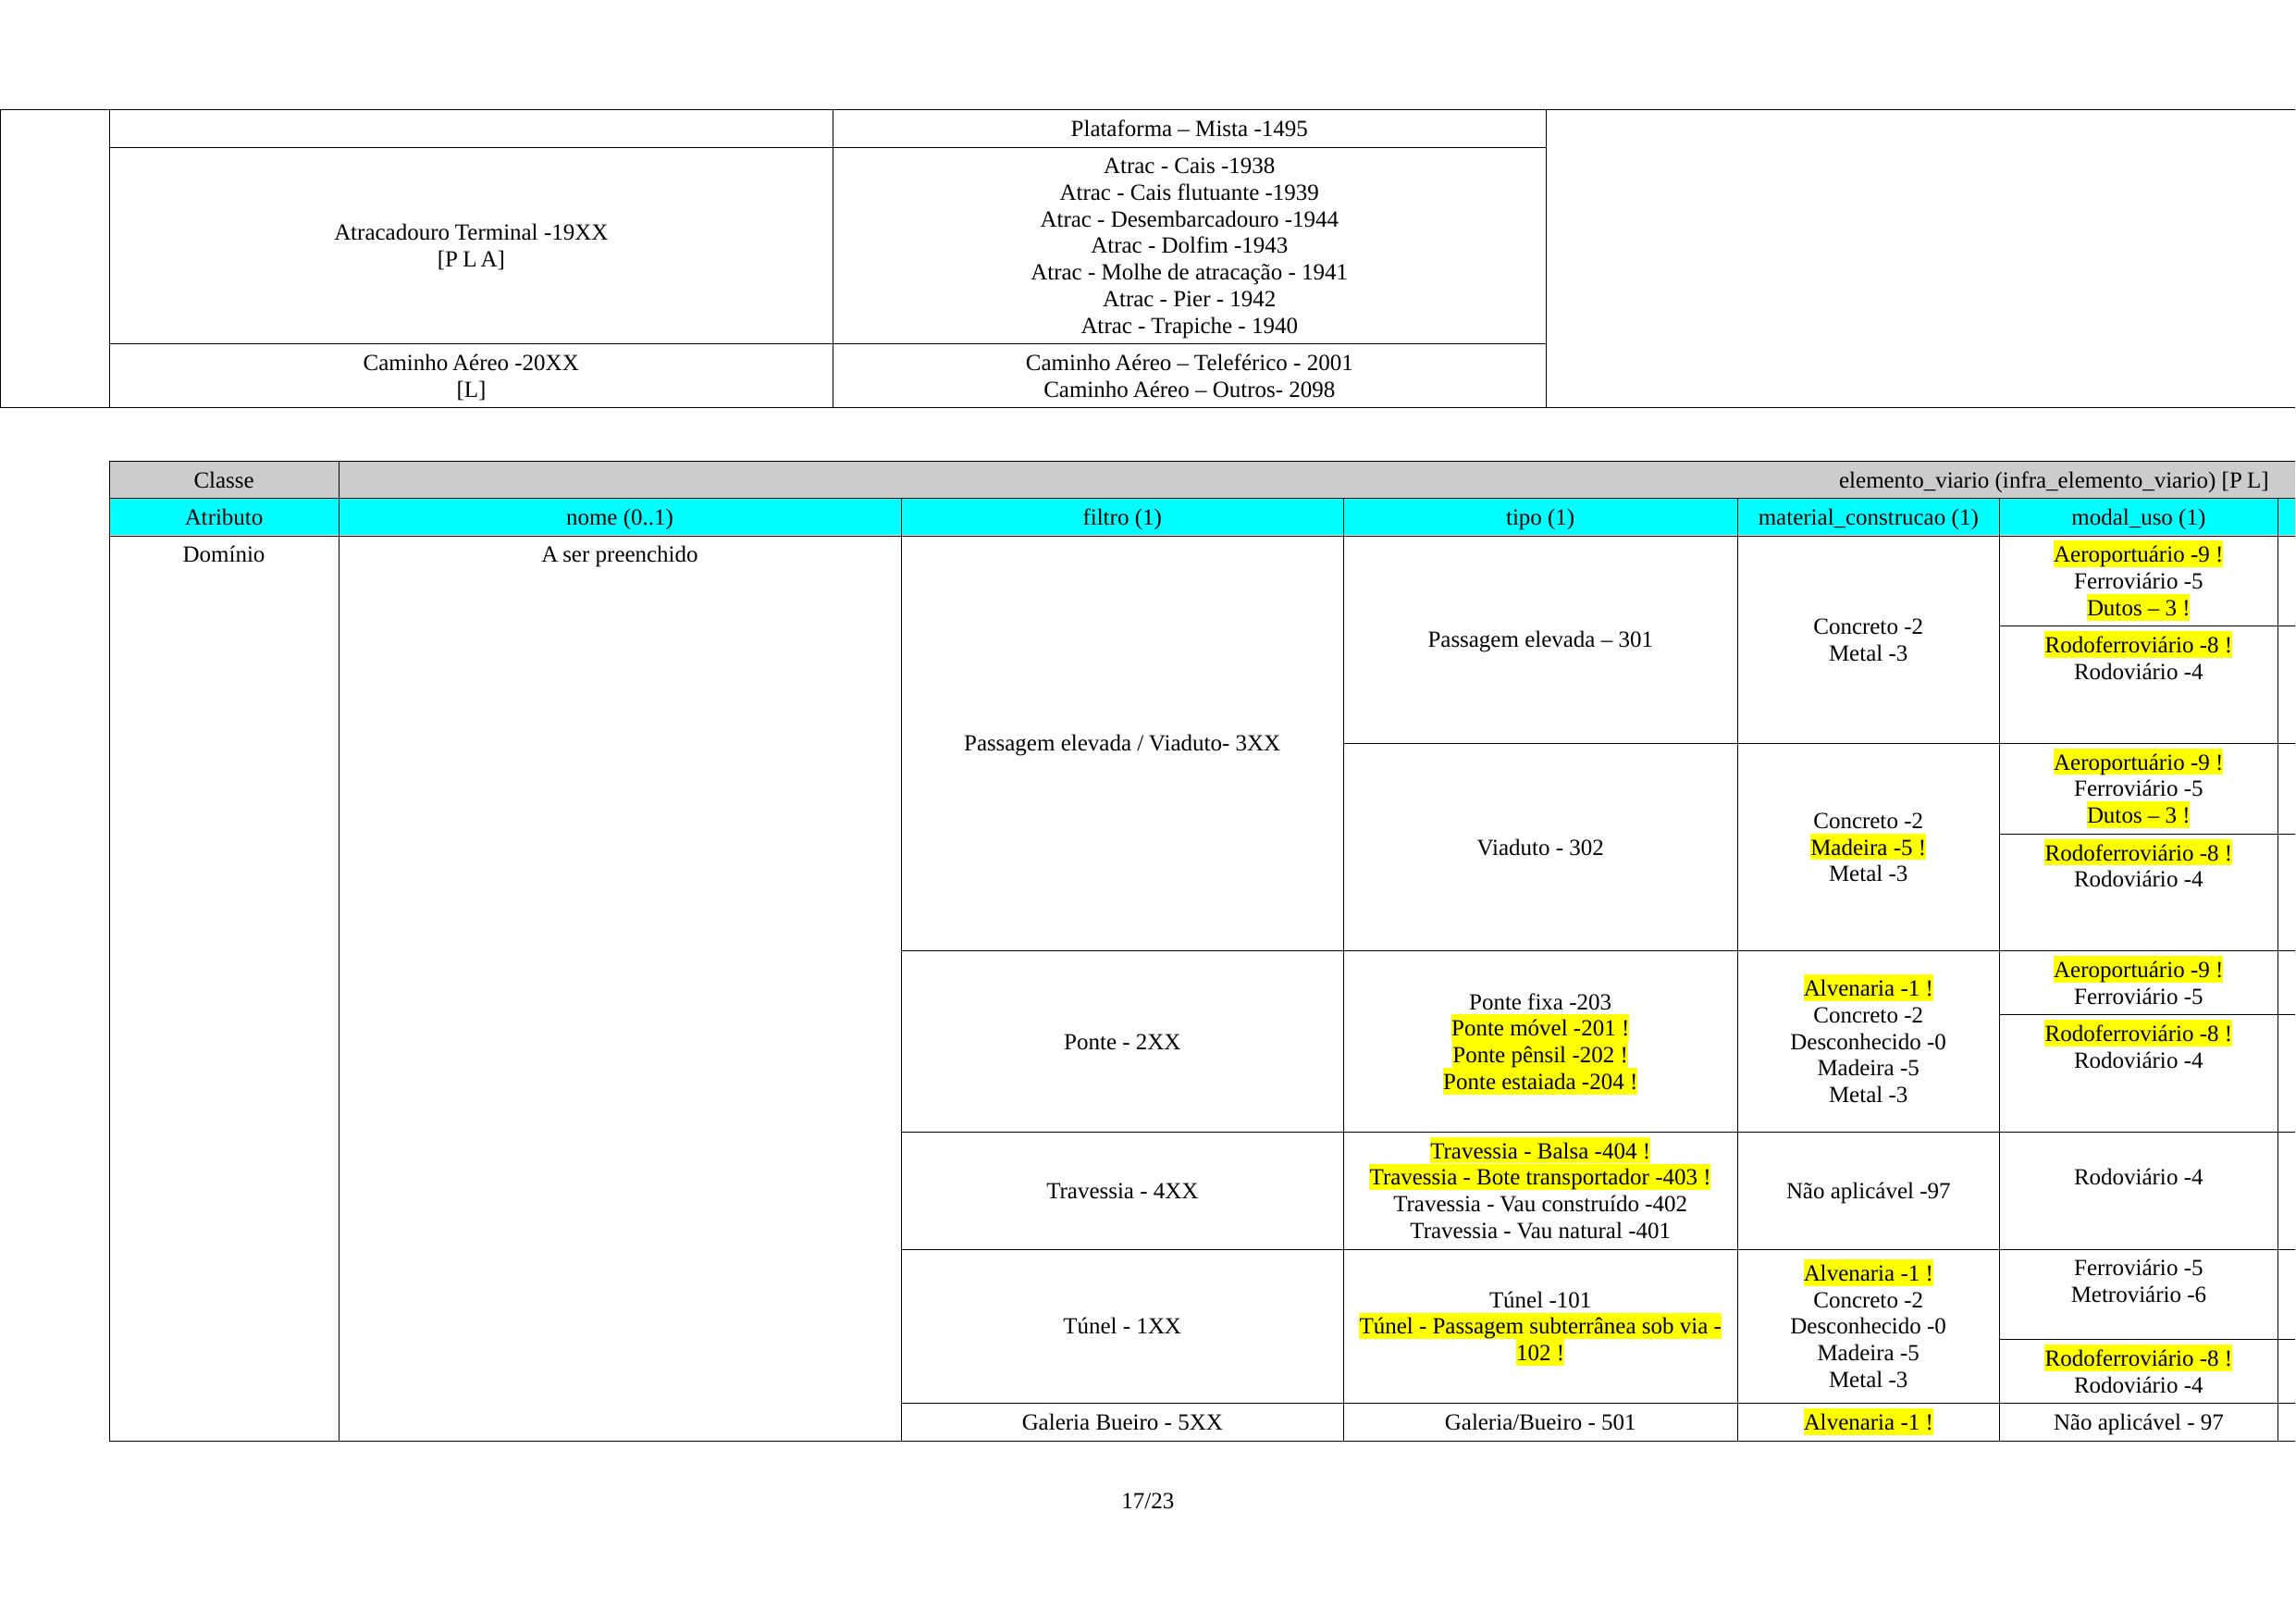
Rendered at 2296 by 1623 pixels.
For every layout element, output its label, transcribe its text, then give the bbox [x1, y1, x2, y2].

table_cell Passagem elevada – 301 [1344, 537, 1737, 743]
table_cell nome (0..1) [339, 499, 901, 535]
table_cell material_construcao (1) [1738, 499, 1999, 535]
table_cell Minimo 1 [2278, 835, 2295, 950]
table_cell Alvenaria -1 ! Concreto -2 Desconhecido -0 Madeira -5 Metal -3 [1738, 951, 1999, 1132]
table_cell Ponte fixa -203 Ponte móvel -201 ! Ponte pênsil -202 ! Ponte estaiada -204 ! [1344, 951, 1737, 1132]
table_header elemento_viario (infra_elemento_viario) [P L] [339, 462, 2295, 498]
table_cell Rodoferroviário -8 ! Rodoviário -4 [2000, 1015, 2277, 1132]
table_cell Atributo [110, 499, 339, 535]
table_cell Passagem elevada / Viaduto- 3XX [902, 537, 1343, 950]
table_cell Atracadouro Terminal -19XX [P L A] [110, 148, 833, 343]
table_cell Atrac - Cais -1938 Atrac - Cais flutuante -1939 Atrac - Desembarcadouro -1944 Atrac - Dolfim -1943 Atrac - Molhe de atracação - 1941 Atrac - Pier - 1942 Atrac - Trapiche - 1940 [833, 148, 1546, 343]
table_cell Túnel - 1XX [902, 1250, 1343, 1403]
table_cell Caminho Aéreo – Teleférico - 2001 Caminho Aéreo – Outros- 2098 [833, 344, 1546, 407]
table_cell Minimo 1 [2278, 626, 2295, 743]
table_cell Ponte - 2XX [902, 951, 1343, 1132]
table_cell nr_faixas (1) [2278, 499, 2295, 535]
table_cell Minimo 1 [2278, 1015, 2295, 1132]
table_cell Não aplicável -97 [1738, 1133, 1999, 1248]
table_cell Ferroviário -5 Metroviário -6 [2000, 1250, 2277, 1339]
table_cell Aeroportuário -9 ! Ferroviário -5 Dutos – 3 ! [2000, 537, 2277, 626]
table_cell Alvenaria -1 ! Concreto -2 Desconhecido -0 Madeira -5 Metal -3 [1738, 1250, 1999, 1403]
table_cell Minimo 1 [2278, 1340, 2295, 1403]
table_cell Travessia - 4XX [902, 1133, 1343, 1248]
table_cell Rodoferroviário -8 ! Rodoviário -4 [2000, 626, 2277, 743]
table_cell Não aplicável - 97 [2000, 1404, 2277, 1441]
table_cell 0 [2278, 951, 2295, 1014]
table_header Classe [110, 462, 339, 498]
table_cell Concreto -2 Madeira -5 ! Metal -3 [1738, 744, 1999, 950]
table_cell 0 [2278, 744, 2295, 834]
table_cell filtro (1) [902, 499, 1343, 535]
table_cell 0 [2278, 1404, 2295, 1441]
table_cell Galeria Bueiro - 5XX [902, 1404, 1343, 1441]
table_cell Caminho Aéreo -20XX [L] [110, 344, 833, 407]
table_cell Domínio [110, 537, 339, 1441]
table_cell Túnel -101 Túnel - Passagem subterrânea sob via -102 ! [1344, 1250, 1737, 1403]
table_cell A ser preenchido [339, 537, 901, 1441]
table_cell Abandonada -1 ! Construída -3 Destruída -2 ! Em construção -4 ! [1547, 110, 2295, 407]
table_cell Aeroportuário -9 ! Ferroviário -5 Dutos – 3 ! [2000, 744, 2277, 834]
table_cell Travessia - Balsa -404 ! Travessia - Bote transportador -403 ! Travessia - Vau construído -402 Travessia - Vau natural -401 [1344, 1133, 1737, 1248]
table_cell [110, 110, 833, 146]
table_cell Aeroportuário -9 ! Ferroviário -5 [2000, 951, 2277, 1014]
table_cell Concreto -2 Metal -3 [1738, 537, 1999, 743]
table_cell A ser preenchido [1, 110, 109, 407]
table_cell Plataforma – Mista -1495 [833, 110, 1546, 146]
table_cell Galeria/Bueiro - 501 [1344, 1404, 1737, 1441]
table_cell Rodoviário -4 [2000, 1133, 2277, 1248]
table_cell Rodoferroviário -8 ! Rodoviário -4 [2000, 835, 2277, 950]
table_cell 0 [2278, 1250, 2295, 1339]
table_cell 0 [2278, 537, 2295, 626]
table_cell tipo (1) [1344, 499, 1737, 535]
table_cell Rodoferroviário -8 ! Rodoviário -4 [2000, 1340, 2277, 1403]
table_cell Viaduto - 302 [1344, 744, 1737, 950]
table_cell Alvenaria -1 ! [1738, 1404, 1999, 1441]
table_cell 0 [2278, 1133, 2295, 1248]
table_cell modal_uso (1) [2000, 499, 2277, 535]
